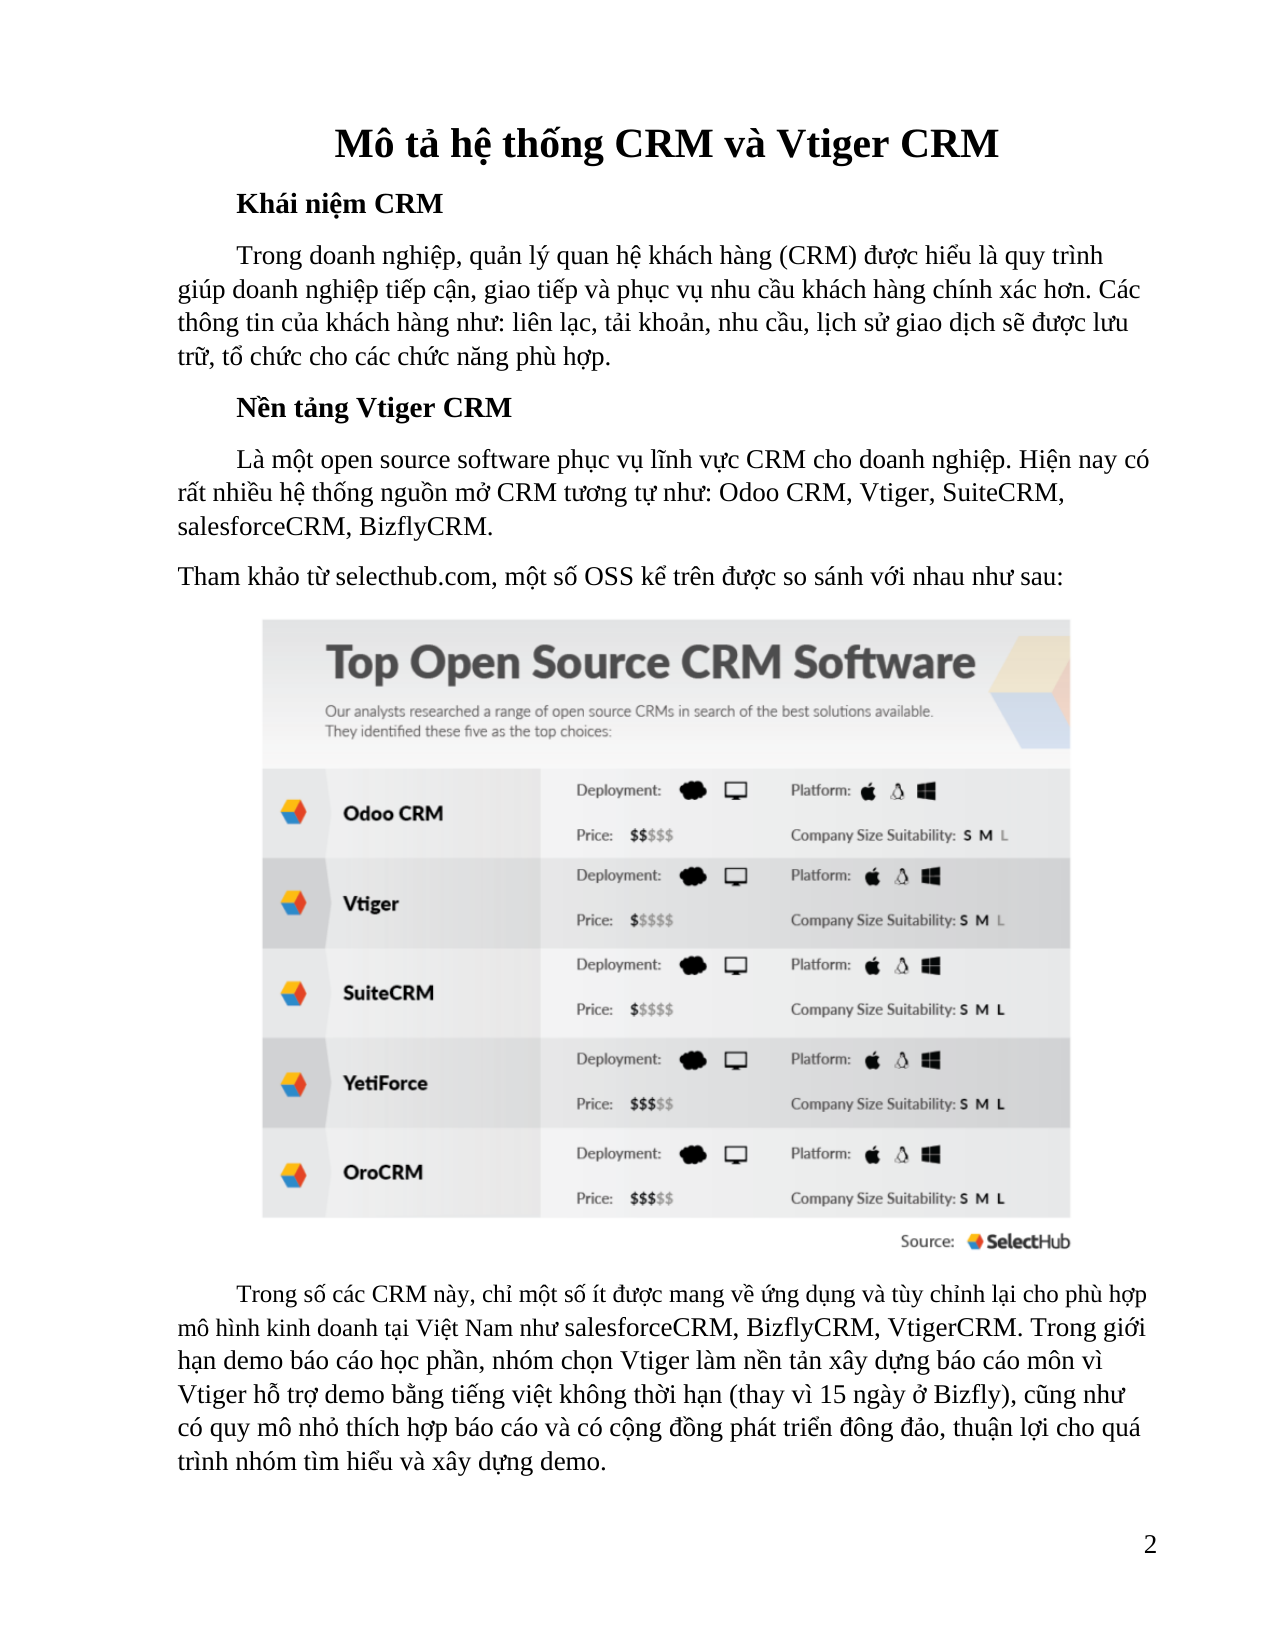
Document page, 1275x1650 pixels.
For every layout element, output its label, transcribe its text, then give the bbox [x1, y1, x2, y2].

picture [253, 610, 1081, 1261]
text Trong doanh nghiệp, quản lý quan hệ khách hàng (CRM) được hiểu là quy trình giúp doanh nghiệp tiếp cận, giao tiếp và phục vụ nhu cầu khách hàng chính xác hơn. Các thông tin của khách hàng như: liên lạc, tải khoản, nhu cầu, lịch sử giao dịch sẽ được lưu trữ, tổ chức cho các chức năng phù hợp. [177, 239, 1157, 371]
text Trong số các CRM này, chỉ một số ít được mang về ứng dụng và tùy chỉnh lại cho phù hợp mô hình kinh doanh tại Việt Nam như salesforceCRM, BizflyCRM, VtigerCRM. Trong giới hạn demo báo cáo học phần, nhóm chọn Vtiger làm nền tản xây dựng báo cáo môn vì Vtiger hỗ trợ demo bằng tiếng việt không thời hạn (thay vì 15 ngày ở Bizfly), cũng như có quy mô nhỏ thích hợp báo cáo và có cộng đồng phát triển đông đảo, thuận lợi cho quá trình nhóm tìm hiểu và xây dựng demo. [177, 1279, 1157, 1476]
subtitle Mô tả hệ thống CRM và Vtiger CRM [177, 118, 1157, 166]
text Tham khảo từ selecthub.com, một số OSS kể trên được so sánh với nhau như sau: [177, 560, 1157, 591]
subtitle Khái niệm CRM [177, 186, 1157, 220]
subtitle Nền tảng Vtiger CRM [177, 390, 1157, 424]
text Là một open source software phục vụ lĩnh vực CRM cho doanh nghiệp. Hiện nay có rất nhiều hệ thống nguồn mở CRM tương tự như: Odoo CRM, Vtiger, SuiteCRM, salesforceCRM, BizflyCRM. [177, 443, 1157, 541]
